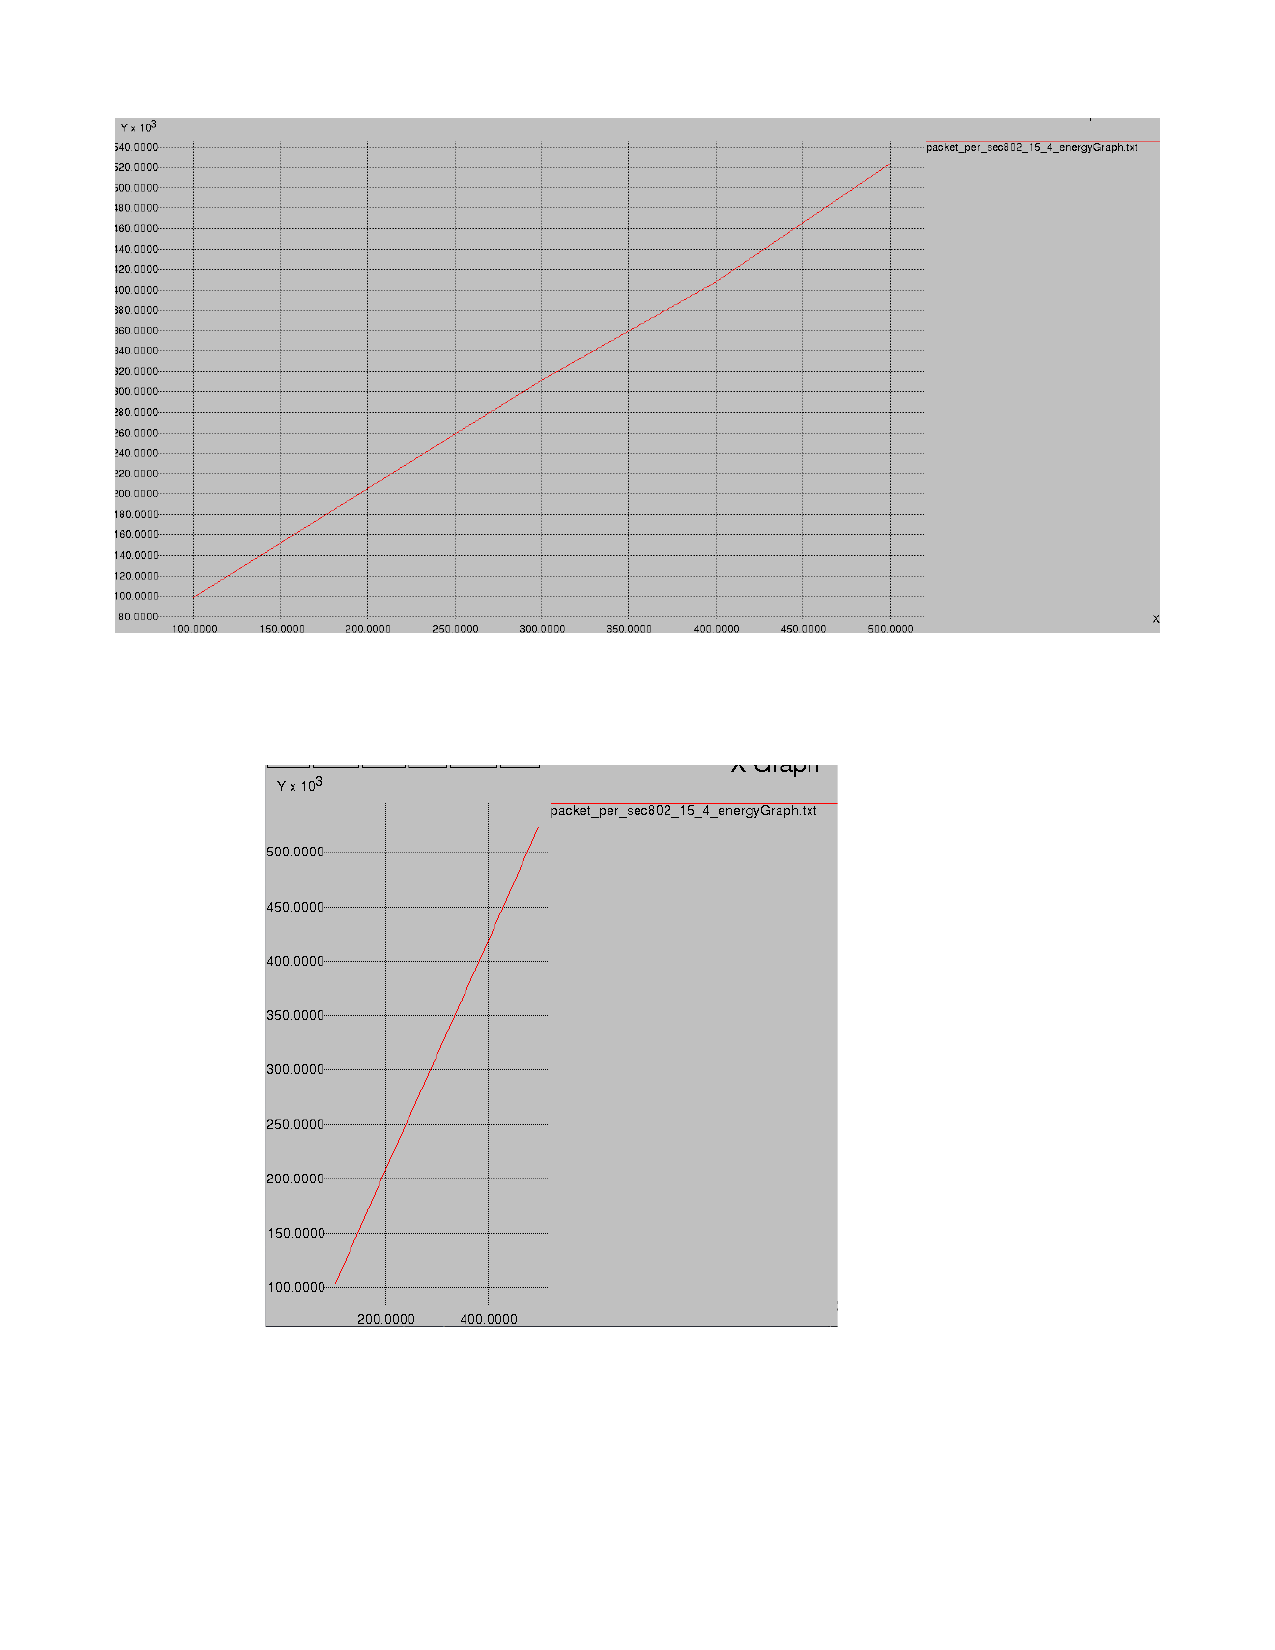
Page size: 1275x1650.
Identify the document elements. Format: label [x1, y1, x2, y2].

picture [265, 765, 838, 1327]
picture [115, 118, 1160, 633]
